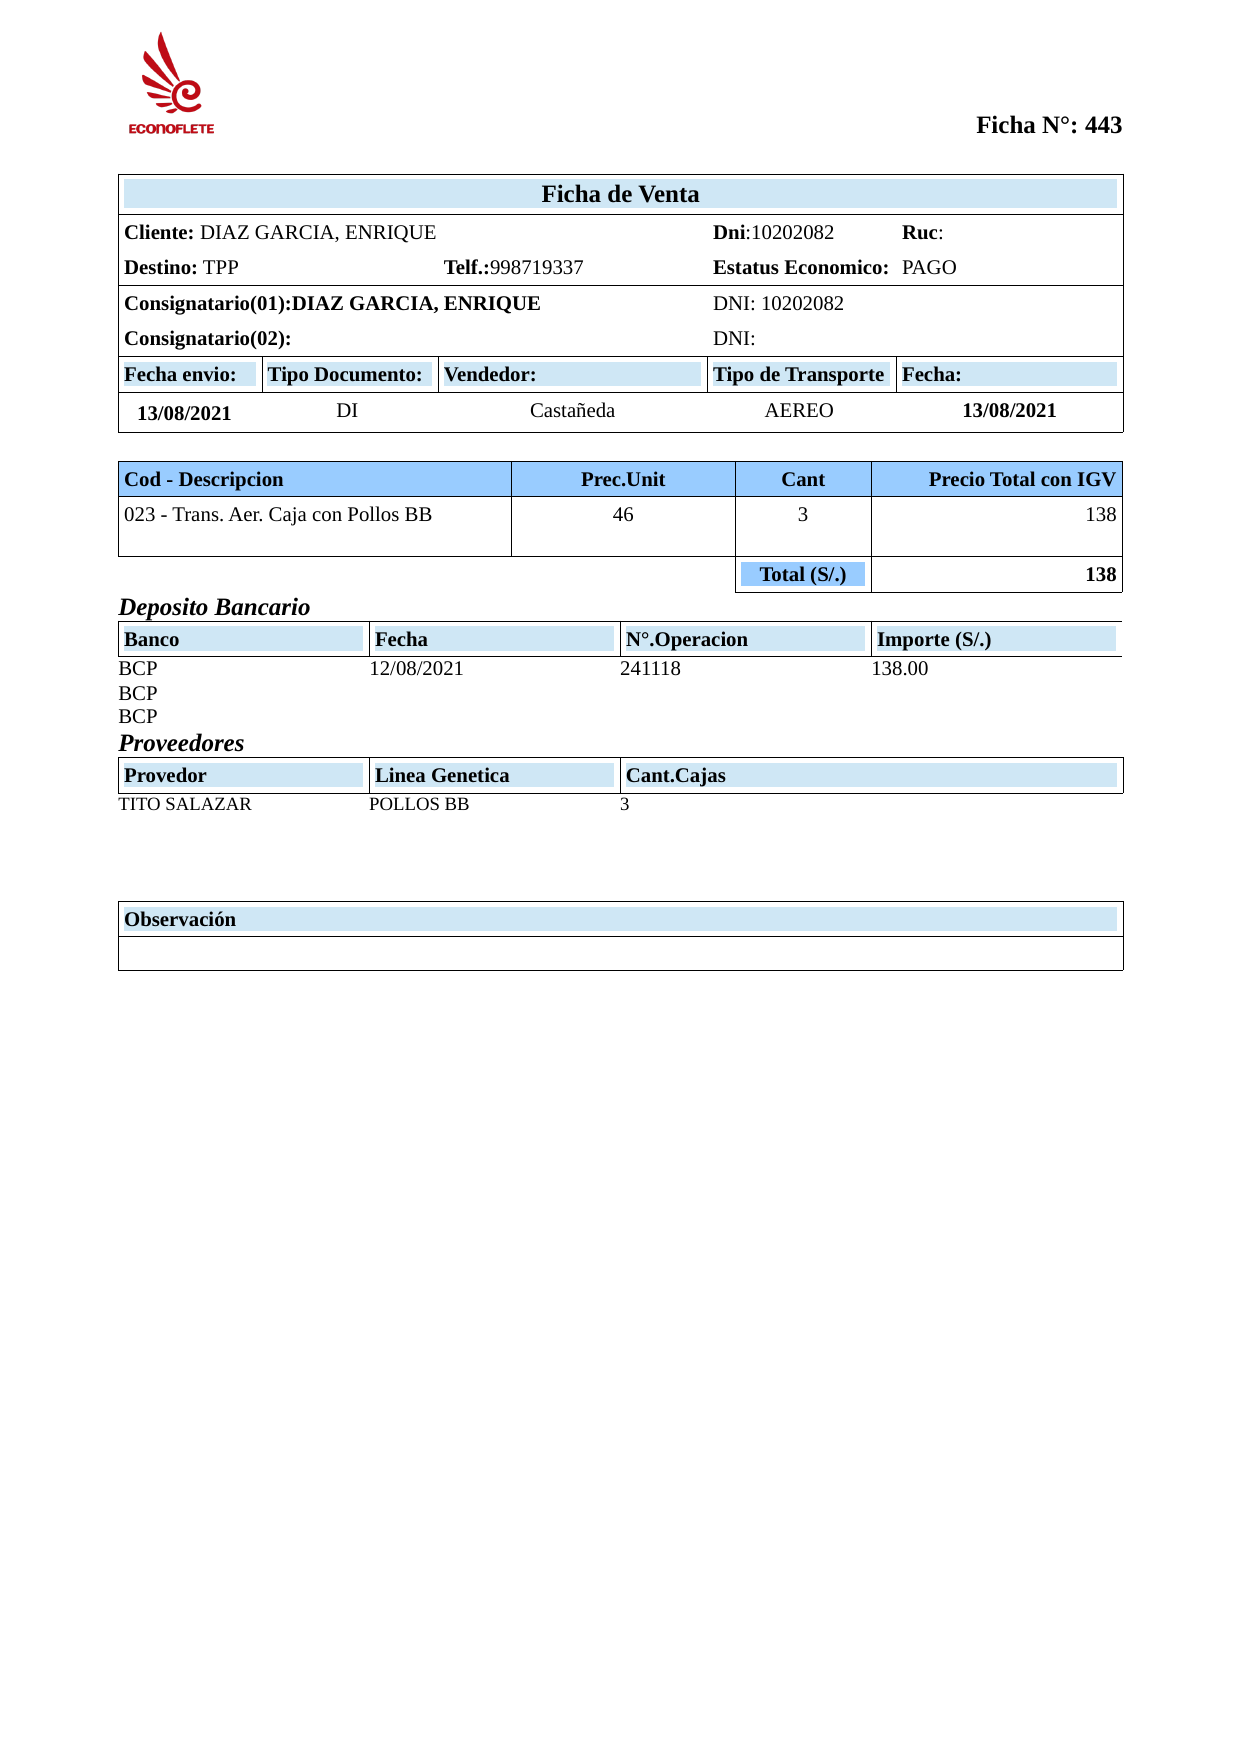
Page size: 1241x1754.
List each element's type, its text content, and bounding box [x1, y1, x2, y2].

table_cell [620, 680, 871, 704]
table_header Banco [119, 622, 369, 656]
table_cell Castañeda [438, 393, 707, 432]
table_header Precio Total con IGV [872, 462, 1122, 496]
text Proveedores [118, 728, 1122, 757]
table_cell Tipo de Transporte [708, 357, 896, 392]
table_cell [118, 858, 369, 879]
table_header Prec.Unit [512, 462, 735, 496]
table_cell Consignatario(02): [119, 321, 707, 356]
table_cell [369, 815, 620, 836]
table_cell Vendedor: [439, 357, 707, 392]
table_cell BCP [118, 680, 369, 704]
table_cell [871, 705, 1122, 728]
table_cell [369, 858, 620, 879]
table_cell [369, 705, 620, 728]
table_cell AEREO [707, 393, 896, 432]
table_cell [369, 879, 620, 901]
table_cell Telf.:998719337 [438, 249, 707, 285]
table_cell PAGO [896, 249, 1123, 285]
table_cell 3 [620, 794, 1123, 814]
table_header N°.Operacion [621, 622, 871, 656]
table_header Cant.Cajas [621, 758, 1123, 793]
table_cell 138 [872, 497, 1122, 556]
table_cell Ruc: [896, 215, 1123, 249]
table_cell 12/08/2021 [369, 657, 620, 680]
table_cell 023 - Trans. Aer. Caja con Pollos BB [119, 497, 511, 556]
table_cell [511, 557, 735, 592]
table_cell Total (S/.) [736, 557, 871, 592]
table_cell [118, 879, 369, 901]
table_cell [620, 815, 1123, 836]
table_header Importe (S/.) [872, 622, 1122, 656]
table_header Observación [119, 902, 1123, 936]
table_cell [118, 836, 369, 858]
table_cell [620, 705, 871, 728]
table_header Cod - Descripcion [119, 462, 511, 496]
table_cell Tipo Documento: [263, 357, 438, 392]
table_header Fecha [370, 622, 620, 656]
table_cell 13/08/2021 [119, 393, 262, 432]
table_cell BCP [118, 657, 369, 680]
table_cell 241118 [620, 657, 871, 680]
table_cell Consignatario(01):DIAZ GARCIA, ENRIQUE [119, 286, 707, 321]
table_cell [369, 680, 620, 704]
table_cell DNI: 10202082 [707, 286, 1123, 321]
table_cell TITO SALAZAR [118, 794, 369, 814]
table_cell Destino: TPP [119, 249, 438, 285]
table_cell Fecha: [897, 357, 1123, 392]
table_cell Fecha envio: [119, 357, 262, 392]
table_cell DI [262, 393, 438, 432]
table_cell 138 [872, 557, 1122, 592]
table_cell [119, 937, 1123, 969]
table_cell BCP [118, 705, 369, 728]
table_cell [620, 836, 1123, 858]
table_header Cant [736, 462, 871, 496]
table_cell 13/08/2021 [896, 393, 1123, 432]
table_cell [118, 815, 369, 836]
table_cell DNI: [707, 321, 1123, 356]
table_header Linea Genetica [370, 758, 620, 793]
table_cell 138.00 [871, 657, 1122, 680]
table_cell 3 [736, 497, 871, 556]
table_cell Cliente: DIAZ GARCIA, ENRIQUE [119, 215, 707, 249]
table_cell [620, 879, 1123, 901]
table_cell Dni:10202082 [707, 215, 896, 249]
table_cell [871, 680, 1122, 704]
table_header Provedor [119, 758, 369, 793]
table_cell 46 [512, 497, 735, 556]
table_cell Estatus Economico: [707, 249, 896, 285]
picture [118, 31, 225, 134]
table_cell [620, 858, 1123, 879]
table_cell [369, 836, 620, 858]
table_cell [118, 557, 511, 592]
text Deposito Bancario [118, 592, 1122, 621]
table_cell POLLOS BB [369, 794, 620, 814]
table_header Ficha de Venta [119, 175, 1123, 214]
